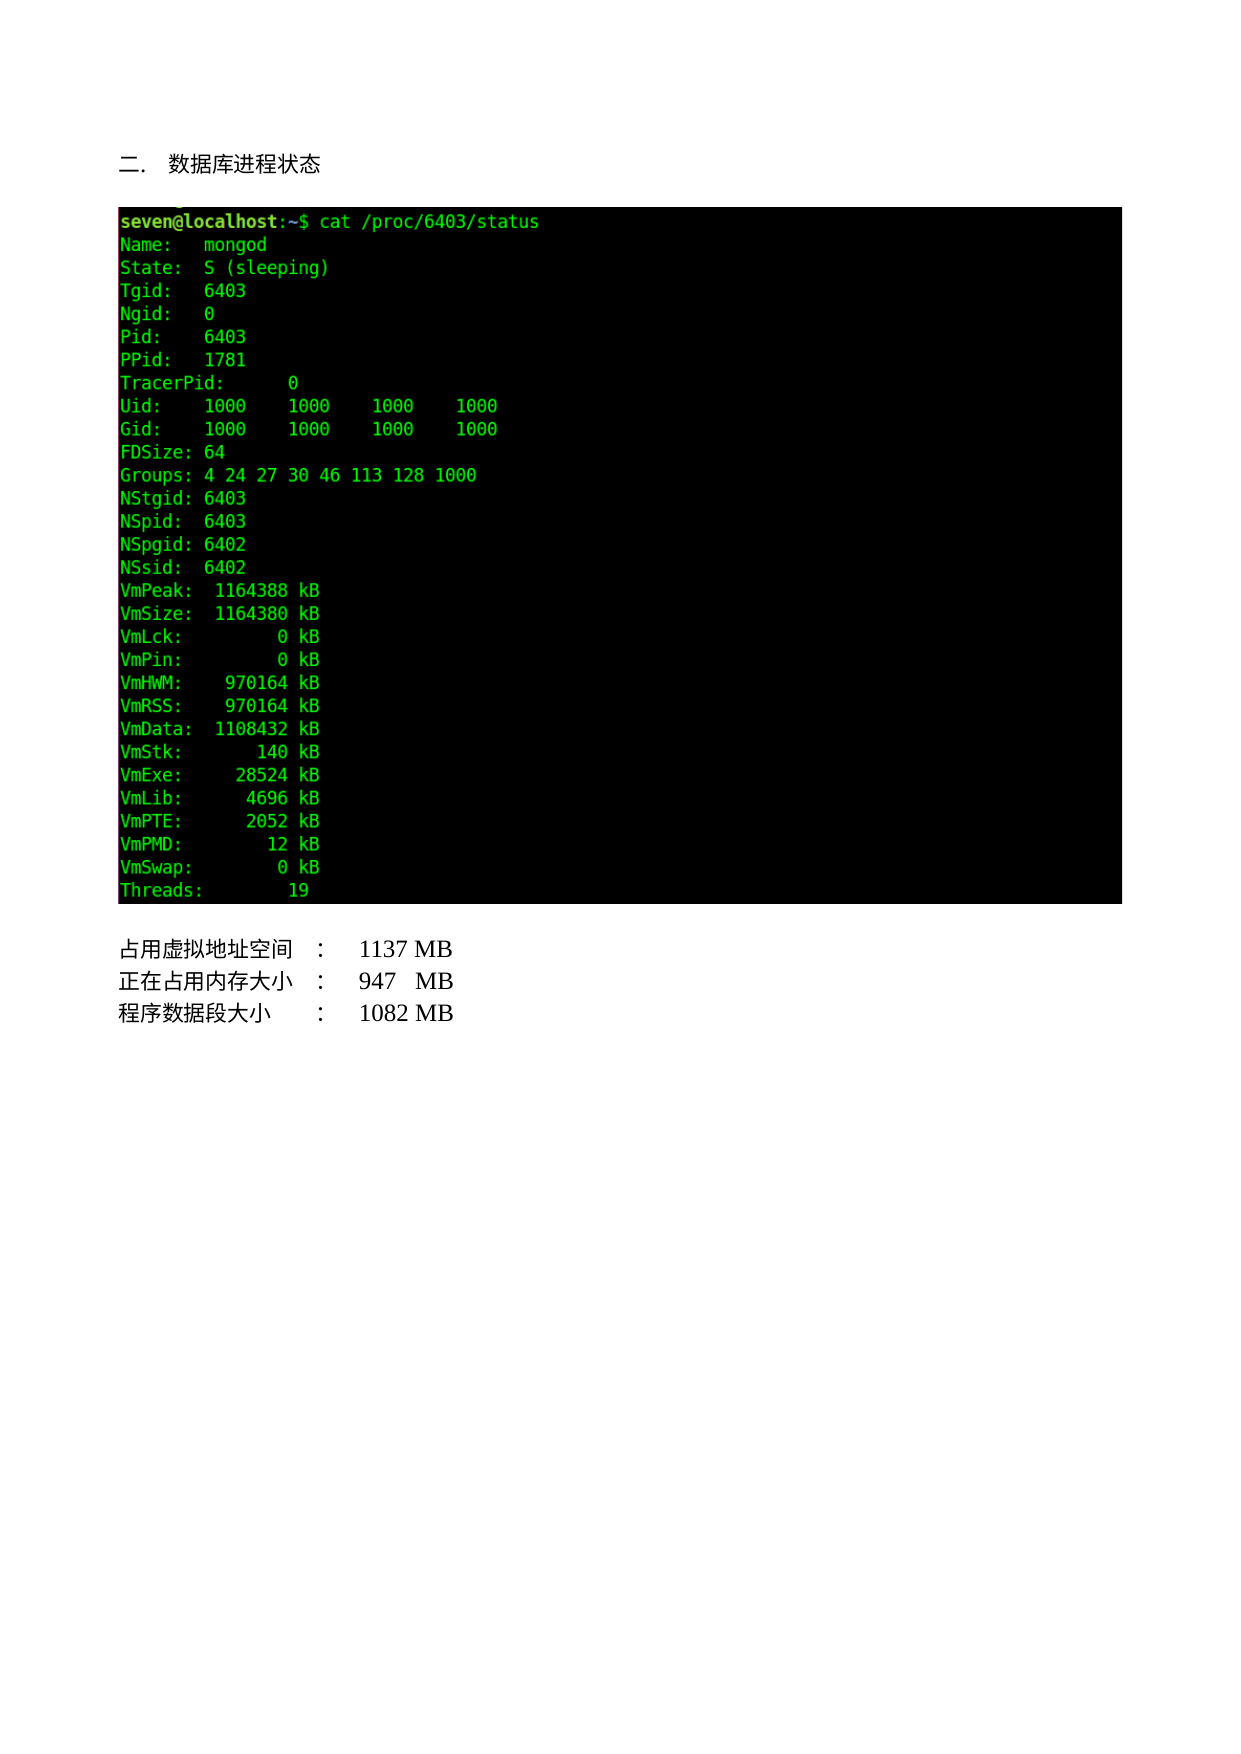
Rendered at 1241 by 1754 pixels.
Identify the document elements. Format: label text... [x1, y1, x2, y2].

text 二. 数据库进程状态 [118, 147, 1122, 178]
text 正在占用内存大小 ： 947 MB [118, 964, 1122, 996]
text 程序数据段大小 ： 1082 MB [118, 996, 1122, 1027]
text 占用虚拟地址空间 ： 1137 MB [118, 932, 1122, 964]
picture [118, 207, 1123, 904]
